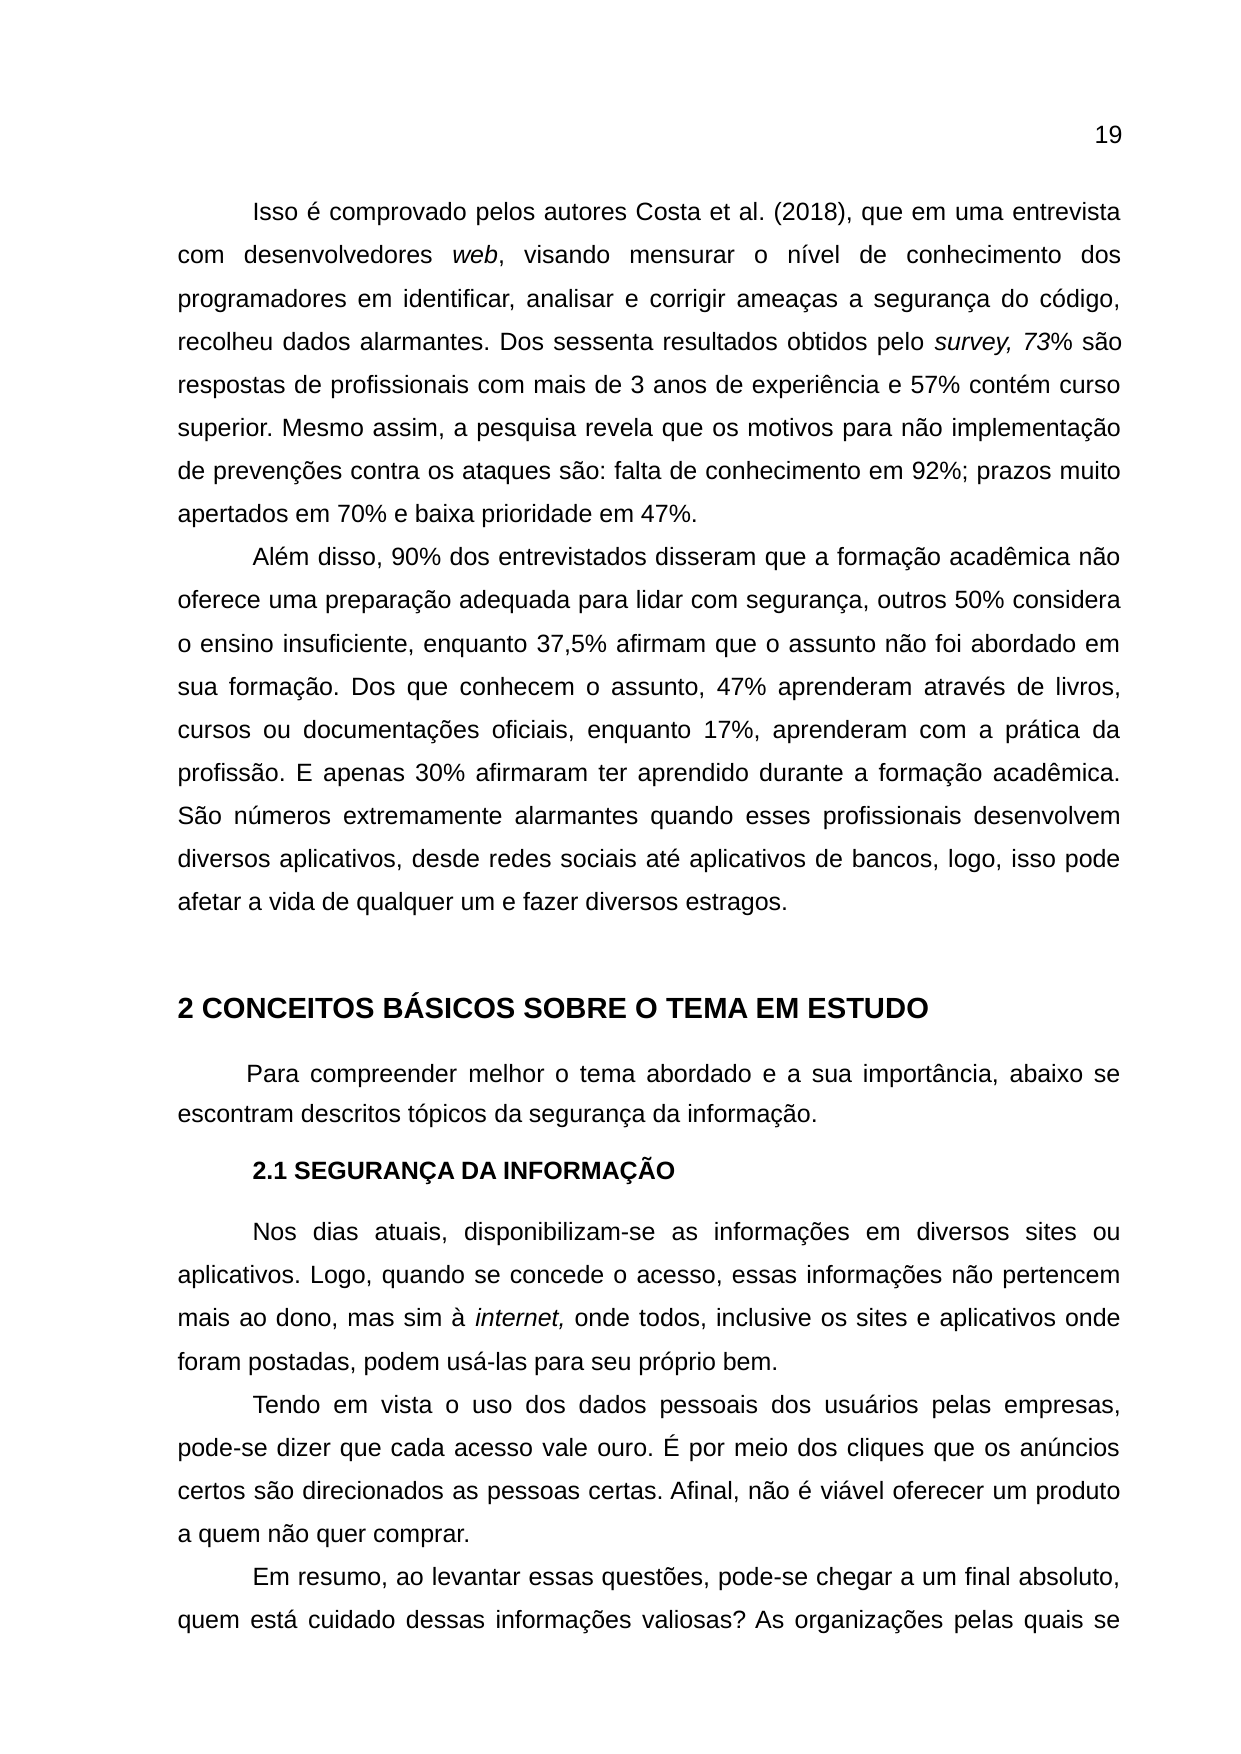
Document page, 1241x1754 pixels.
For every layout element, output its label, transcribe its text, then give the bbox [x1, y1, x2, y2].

text Para compreender melhor o tema abordado e a sua importância, abaixo se escontram descritos tópicos da segurança da informação. [177, 1059, 1122, 1128]
text Tendo em vista o uso dos dados pessoais dos usuários pelas empresas, pode-se dizer que cada acesso vale ouro. É por meio dos cliques que os anúncios certos são direcionados as pessoas certas. Afinal, não é viável oferecer um produto a quem não quer comprar. [177, 1389, 1122, 1548]
text Nos dias atuais, disponibilizam-se as informações em diversos sites ou aplicativos. Logo, quando se concede o acesso, essas informações não pertencem mais ao dono, mas sim à internet, onde todos, inclusive os sites e aplicativos onde foram postadas, podem usá-las para seu próprio bem. [177, 1217, 1122, 1375]
text Além disso, 90% dos entrevistados disseram que a formação acadêmica não oferece uma preparação adequada para lidar com segurança, outros 50% considera o ensino insuficiente, enquanto 37,5% afirmam que o assunto não foi abordado em sua formação. Dos que conhecem o assunto, 47% aprenderam através de livros, cursos ou documentações oficiais, enquanto 17%, aprenderam com a prática da profissão. E apenas 30% afirmaram ter aprendido durante a formação acadêmica. São números extremamente alarmantes quando esses profissionais desenvolvem diversos aplicativos, desde redes sociais até aplicativos de bancos, logo, isso pode afetar a vida de qualquer um e fazer diversos estragos. [177, 542, 1122, 916]
subtitle 2 CONCEITOS BÁSICOS SOBRE O TEMA EM ESTUDO [177, 991, 1122, 1025]
subtitle 2.1 SEGURANÇA DA INFORMAÇÃO [177, 1156, 1122, 1185]
text Em resumo, ao levantar essas questões, pode-se chegar a um final absoluto, quem está cuidado dessas informações valiosas? As organizações pelas quais se [177, 1562, 1122, 1634]
text Isso é comprovado pelos autores Costa et al. (2018), que em uma entrevista com desenvolvedores web, visando mensurar o nível de conhecimento dos programadores em identificar, analisar e corrigir ameaças a segurança do código, recolheu dados alarmantes. Dos sessenta resultados obtidos pelo survey, 73% são respostas de profissionais com mais de 3 anos de experiência e 57% contém curso superior. Mesmo assim, a pesquisa revela que os motivos para não implementação de prevenções contra os ataques são: falta de conhecimento em 92%; prazos muito apertados em 70% e baixa prioridade em 47%. [177, 197, 1122, 528]
